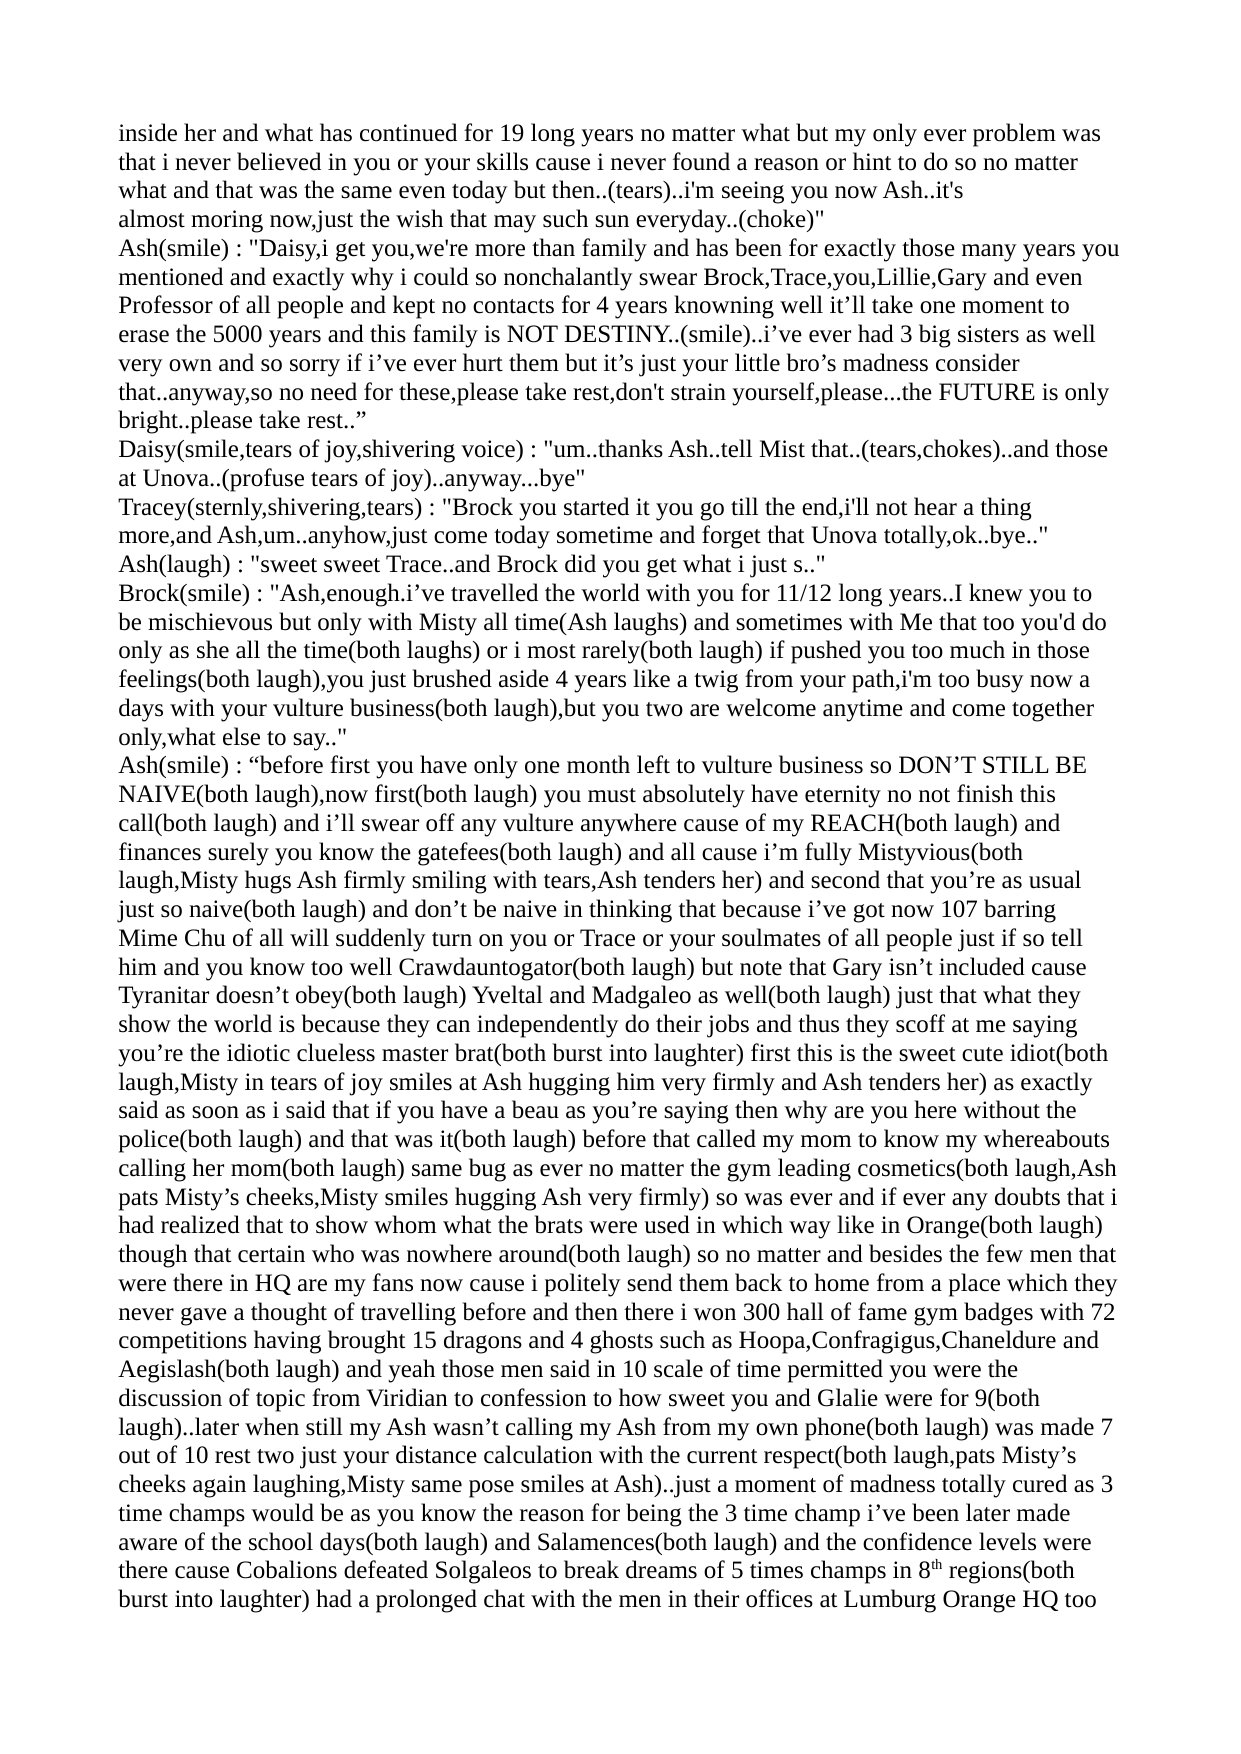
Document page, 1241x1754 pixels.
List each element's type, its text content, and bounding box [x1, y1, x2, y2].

text Ash(laugh) : "sweet sweet Trace..and Brock did you get what i just s.." [118, 549, 1122, 578]
text Ash(smile) : "Daisy,i get you,we're more than family and has been for exactly those many years you mentioned and exactly why i could so nonchalantly swear Brock,Trace,you,Lillie,Gary and even Professor of all people and kept no contacts for 4 years knowning well it’ll take one moment to erase the 5000 years and this family is NOT DESTINY..(smile)..i’ve ever had 3 big sisters as well very own and so sorry if i’ve ever hurt them but it’s just your little bro’s madness consider that..anyway,so no need for these,please take rest,don't strain yourself,please...the FUTURE is only bright..please take rest..” [118, 233, 1122, 434]
text Brock(smile) : "Ash,enough.i’ve travelled the world with you for 11/12 long years..I knew you to be mischievous but only with Misty all time(Ash laughs) and sometimes with Me that too you'd do only as she all the time(both laughs) or i most rarely(both laugh) if pushed you too much in those feelings(both laugh),you just brushed aside 4 years like a twig from your path,i'm too busy now a days with your vulture business(both laugh),but you two are welcome anytime and come together only,what else to say.." [118, 578, 1122, 751]
text Daisy(smile,tears of joy,shivering voice) : "um..thanks Ash..tell Mist that..(tears,chokes)..and those at Unova..(profuse tears of joy)..anyway...bye" [118, 434, 1122, 492]
text almost moring now,just the wish that may such sun everyday..(choke)" [118, 204, 1122, 233]
text inside her and what has continued for 19 long years no matter what but my only ever problem was that i never believed in you or your skills cause i never found a reason or hint to do so no matter what and that was the same even today but then..(tears)..i'm seeing you now Ash..it's [118, 118, 1122, 204]
text more,and Ash,um..anyhow,just come today sometime and forget that Unova totally,ok..bye.." [118, 521, 1122, 549]
text Tracey(sternly,shivering,tears) : "Brock you started it you go till the end,i'll not hear a thing [118, 492, 1122, 521]
text Ash(smile) : “before first you have only one month left to vulture business so DON’T STILL BE NAIVE(both laugh),now first(both laugh) you must absolutely have eternity no not finish this call(both laugh) and i’ll swear off any vulture anywhere cause of my REACH(both laugh) and finances surely you know the gatefees(both laugh) and all cause i’m fully Mistyvious(both laugh,Misty hugs Ash firmly smiling with tears,Ash tenders her) and second that you’re as usual just so naive(both laugh) and don’t be naive in thinking that because i’ve got now 107 barring Mime Chu of all will suddenly turn on you or Trace or your soulmates of all people just if so tell him and you know too well Crawdauntogator(both laugh) but note that Gary isn’t included cause Tyranitar doesn’t obey(both laugh) Yveltal and Madgaleo as well(both laugh) just that what they show the world is because they can independently do their jobs and thus they scoff at me saying you’re the idiotic clueless master brat(both burst into laughter) first this is the sweet cute idiot(both laugh,Misty in tears of joy smiles at Ash hugging him very firmly and Ash tenders her) as exactly said as soon as i said that if you have a beau as you’re saying then why are you here without the police(both laugh) and that was it(both laugh) before that called my mom to know my whereabouts calling her mom(both laugh) same bug as ever no matter the gym leading cosmetics(both laugh,Ash pats Misty’s cheeks,Misty smiles hugging Ash very firmly) so was ever and if ever any doubts that i had realized that to show whom what the brats were used in which way like in Orange(both laugh) though that certain who was nowhere around(both laugh) so no matter and besides the few men that were there in HQ are my fans now cause i politely send them back to home from a place which they never gave a thought of travelling before and then there i won 300 hall of fame gym badges with 72 competitions having brought 15 dragons and 4 ghosts such as Hoopa,Confragigus,Chaneldure and Aegislash(both laugh) and yeah those men said in 10 scale of time permitted you were the discussion of topic from Viridian to confession to how sweet you and Glalie were for 9(both laugh)..later when still my Ash wasn’t calling my Ash from my own phone(both laugh) was made 7 out of 10 rest two just your distance calculation with the current respect(both laugh,pats Misty’s cheeks again laughing,Misty same pose smiles at Ash)..just a moment of madness totally cured as 3 time champs would be as you know the reason for being the 3 time champ i’ve been later made aware of the school days(both laugh) and Salamences(both laugh) and the confidence levels were there cause Cobalions defeated Solgaleos to break dreams of 5 times champs in 8th regions(both burst into laughter) had a prolonged chat with the men in their offices at Lumburg Orange HQ too [118, 751, 1122, 1613]
